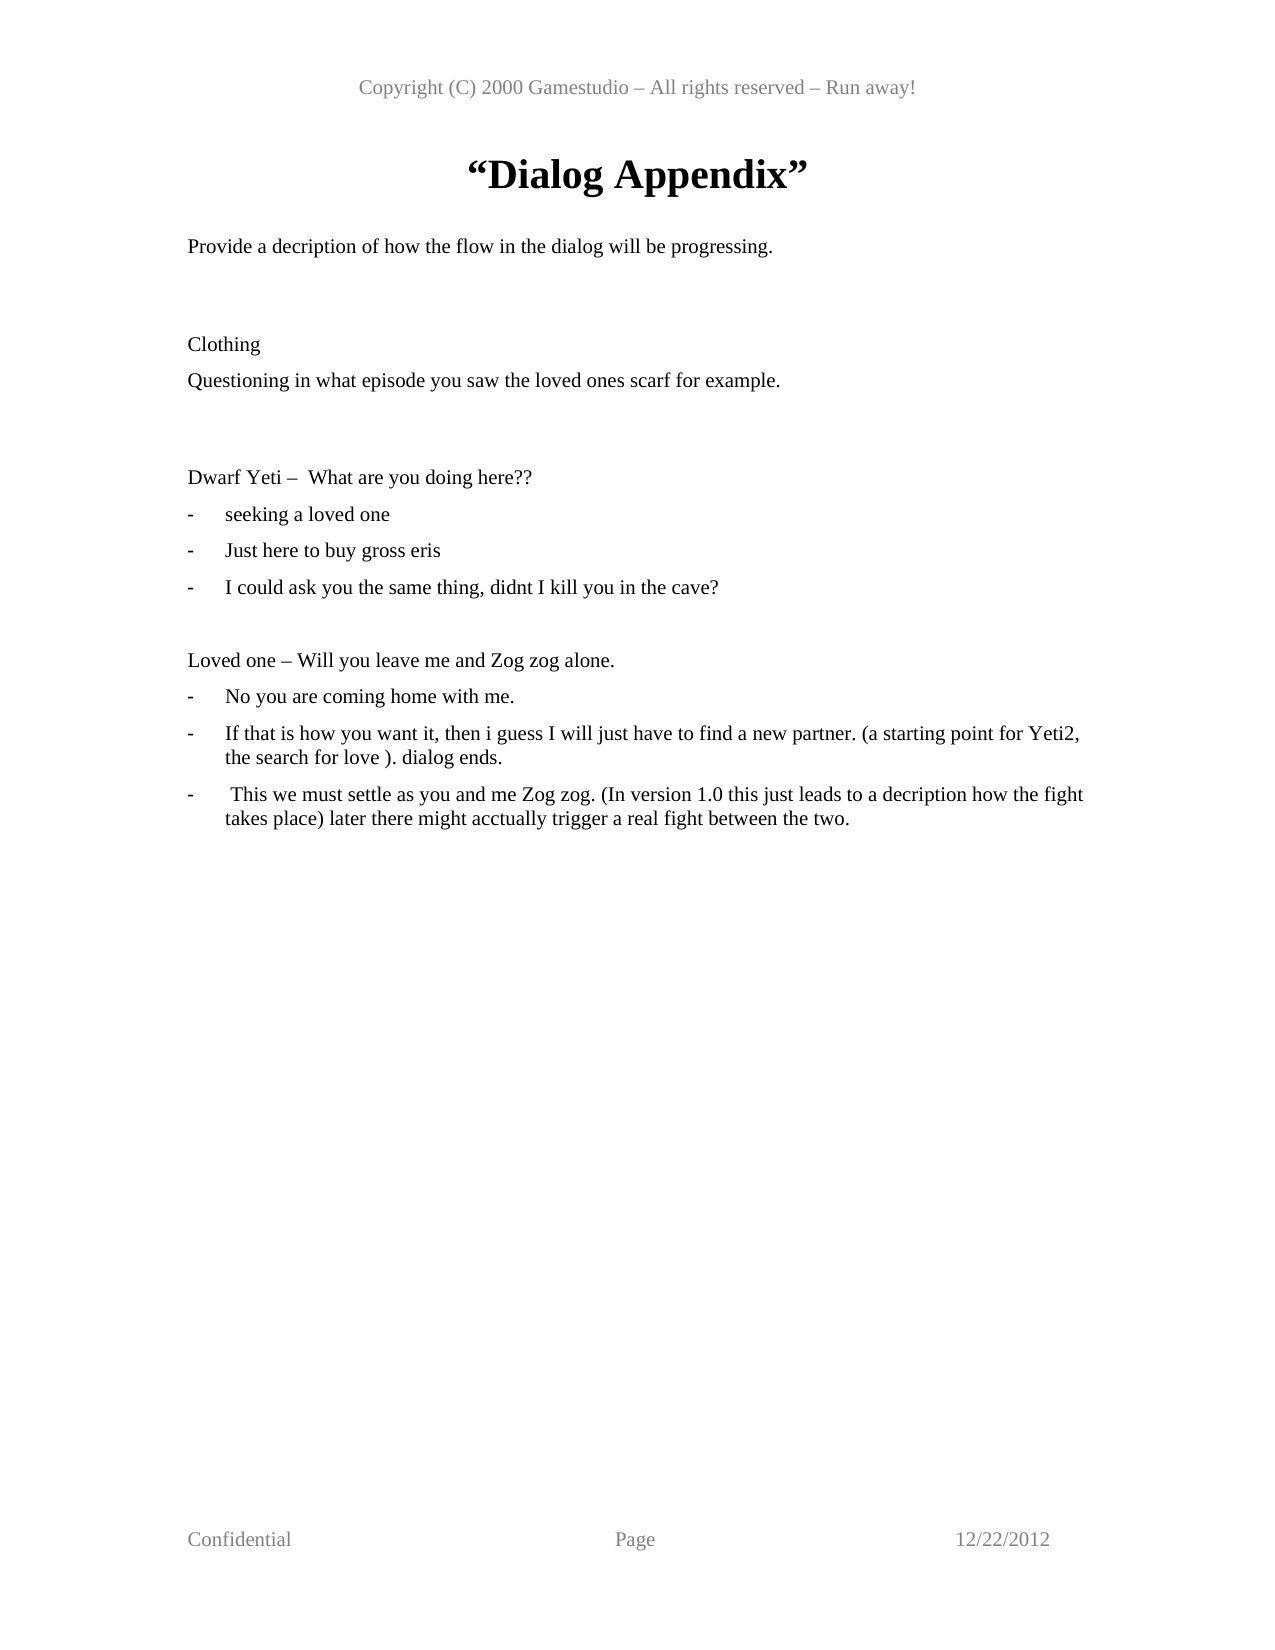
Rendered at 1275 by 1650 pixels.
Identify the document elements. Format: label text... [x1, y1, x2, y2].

text Provide a decription of how the flow in the dialog will be progressing. [187, 234, 1087, 258]
text Questioning in what episode you saw the loved ones scarf for example. [187, 368, 1087, 392]
list This we must settle as you and me Zog zog. (In version 1.0 this just leads to a decription how the fight takes place) later there might acctually trigger a real fight between the two. [187, 782, 1087, 830]
list If that is how you want it, then i guess I will just have to find a new partner. (a starting point for Yeti2, the search for love ). dialog ends. [187, 721, 1087, 769]
list Just here to buy gross eris [187, 538, 1087, 562]
text Dwarf Yeti – What are you doing here?? [187, 465, 1087, 489]
text Loved one – Will you leave me and Zog zog alone. [187, 648, 1087, 672]
list seeking a loved one [187, 502, 1087, 526]
subtitle “Dialog Appendix” [187, 150, 1087, 198]
list No you are coming home with me. [187, 684, 1087, 708]
text Clothing [187, 331, 1087, 356]
list I could ask you the same thing, didnt I kill you in the cave? [187, 575, 1087, 599]
